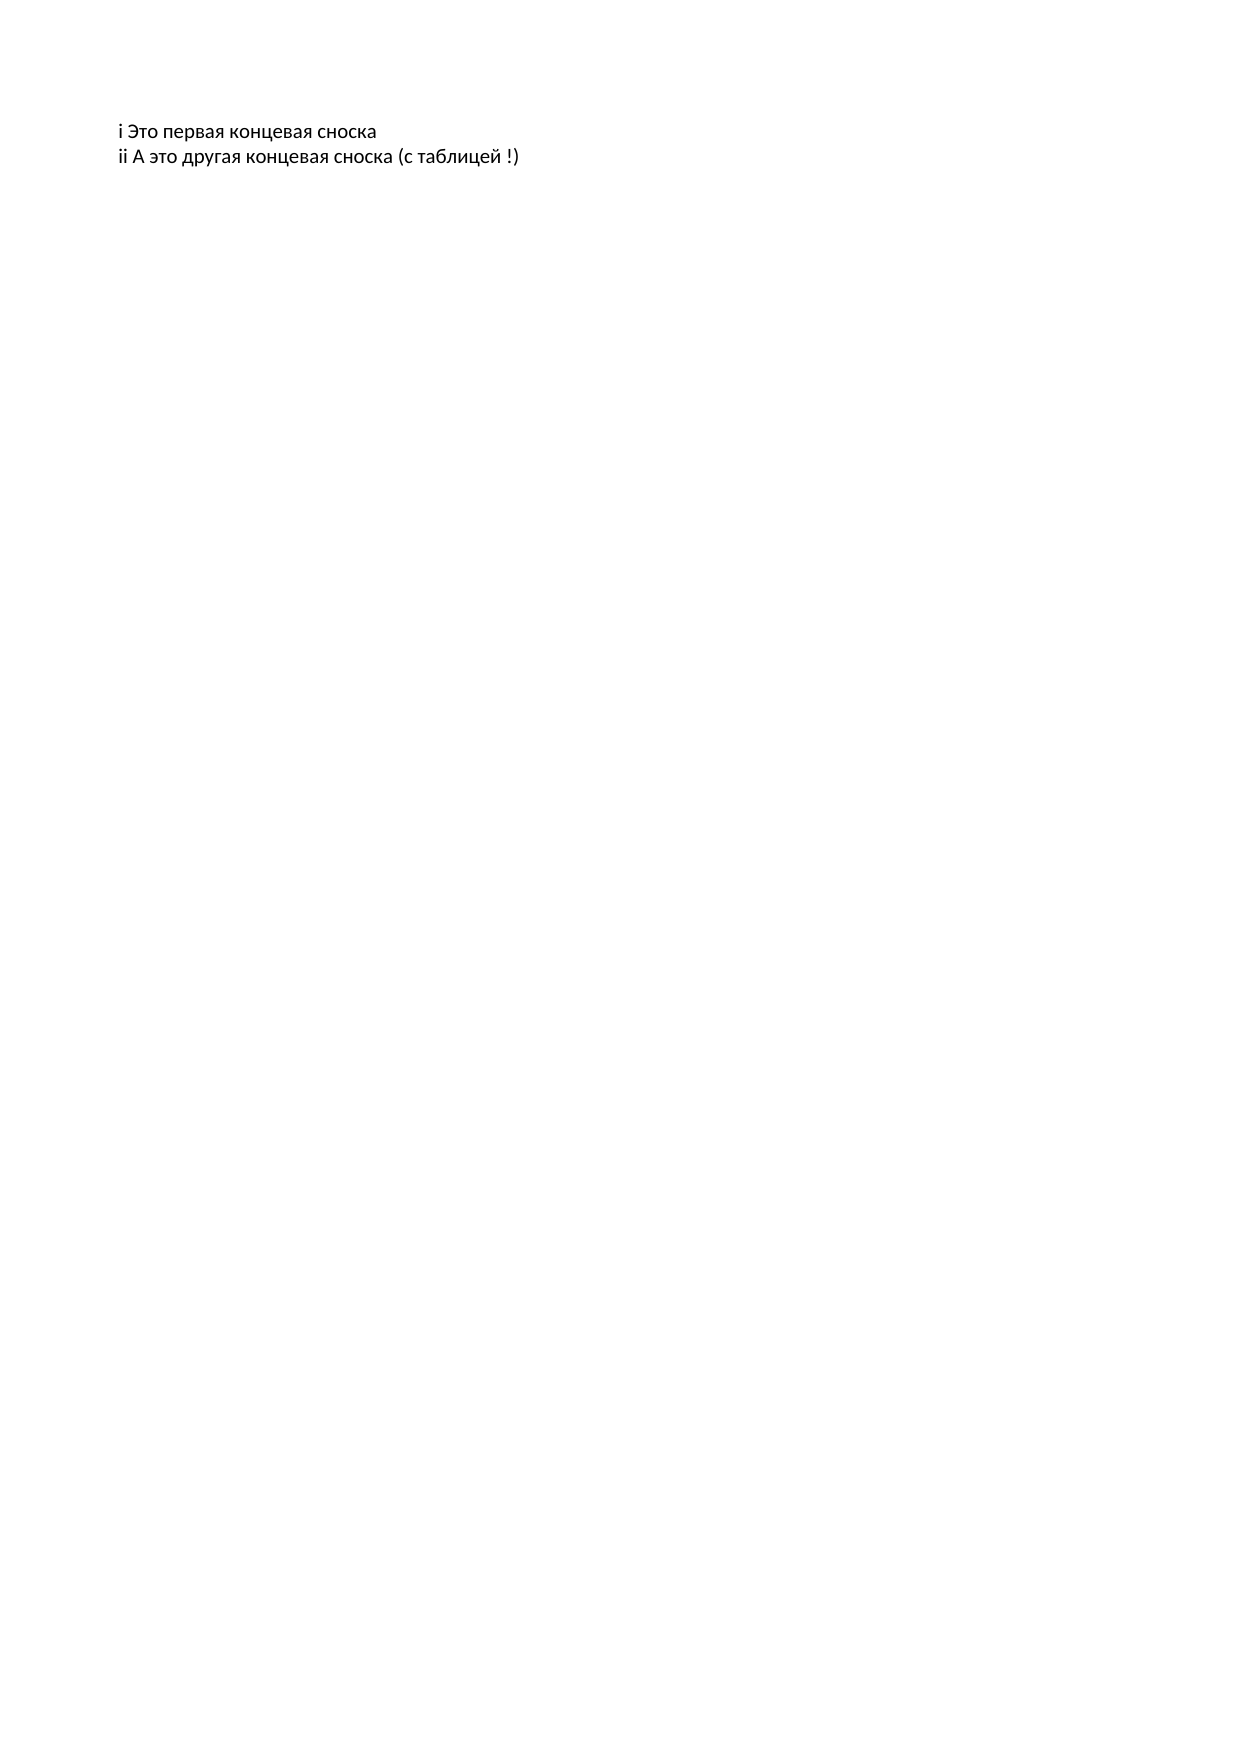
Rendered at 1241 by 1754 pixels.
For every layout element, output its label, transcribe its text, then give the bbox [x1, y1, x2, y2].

text А это другая концевая сноска (с таблицей !) [118, 143, 1122, 169]
text Это первая концевая сноска [118, 118, 1122, 143]
